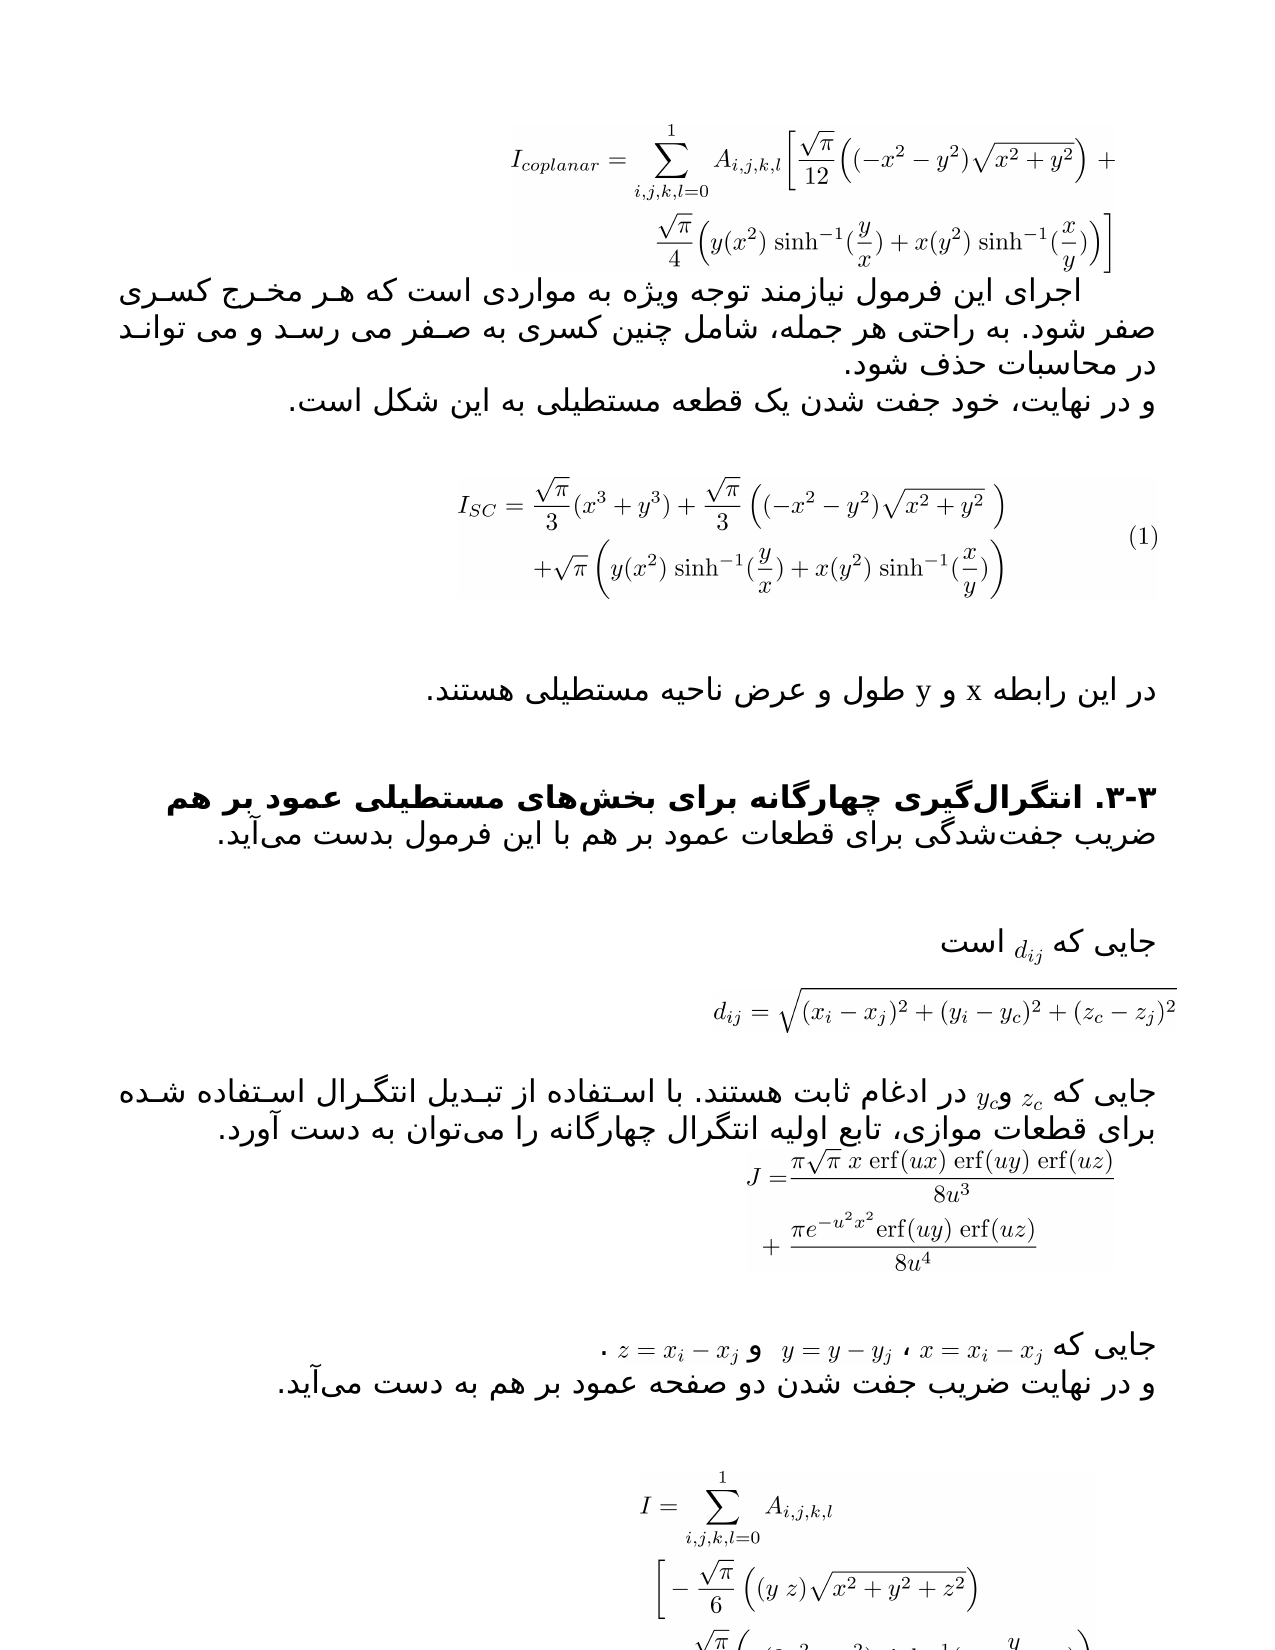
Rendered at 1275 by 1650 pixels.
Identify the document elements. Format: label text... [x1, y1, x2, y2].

text جایی که ، و . [118, 1326, 1157, 1364]
text و در نهایت، خود جفت شدن یک قطعه مستطیلی به این شکل است. [118, 382, 1157, 418]
text جایی که و در ادغام ثابت هستند. با استفاده از تبدیل انتگرال استفاده شده برای قطعات موازی، تابع اولیه انتگرال چهارگانه را می‌توان به دست آورد. [118, 1073, 1157, 1146]
picture [618, 1346, 738, 1365]
picture [920, 1346, 1042, 1365]
text اجرای این فرمول نیازمند توجه ویژه به مواردی است که هر مخرج کسری صفر شود. به راحتی هر جمله، شامل چنین کسری به صفر می رسد و می تواند در محاسبات حذف شود. [118, 118, 1157, 382]
picture [977, 1093, 998, 1110]
text جایی که است [118, 924, 1157, 965]
text در این رابطه x و y طول و عرض ناحیه مستطیلی هستند. [118, 671, 1157, 707]
text و در نهایت ضریب جفت شدن دو صفحه عمود بر هم به دست می‌آید. [118, 1364, 1157, 1401]
picture [714, 988, 1177, 1033]
picture [458, 477, 1157, 599]
text ضریب جفت‌شدگی برای قطعات عمود بر هم با این فرمول بدست می‌آید. [118, 816, 1157, 852]
picture [782, 1346, 891, 1365]
picture [1015, 940, 1042, 965]
picture [640, 1471, 1095, 1650]
picture [1022, 1094, 1042, 1110]
text ۳-۳. انتگرال‌گیری چهارگانه برای بخش‌های مستطیلی عمود بر هم [118, 779, 1157, 816]
picture [511, 124, 1115, 273]
picture [747, 1149, 1114, 1271]
